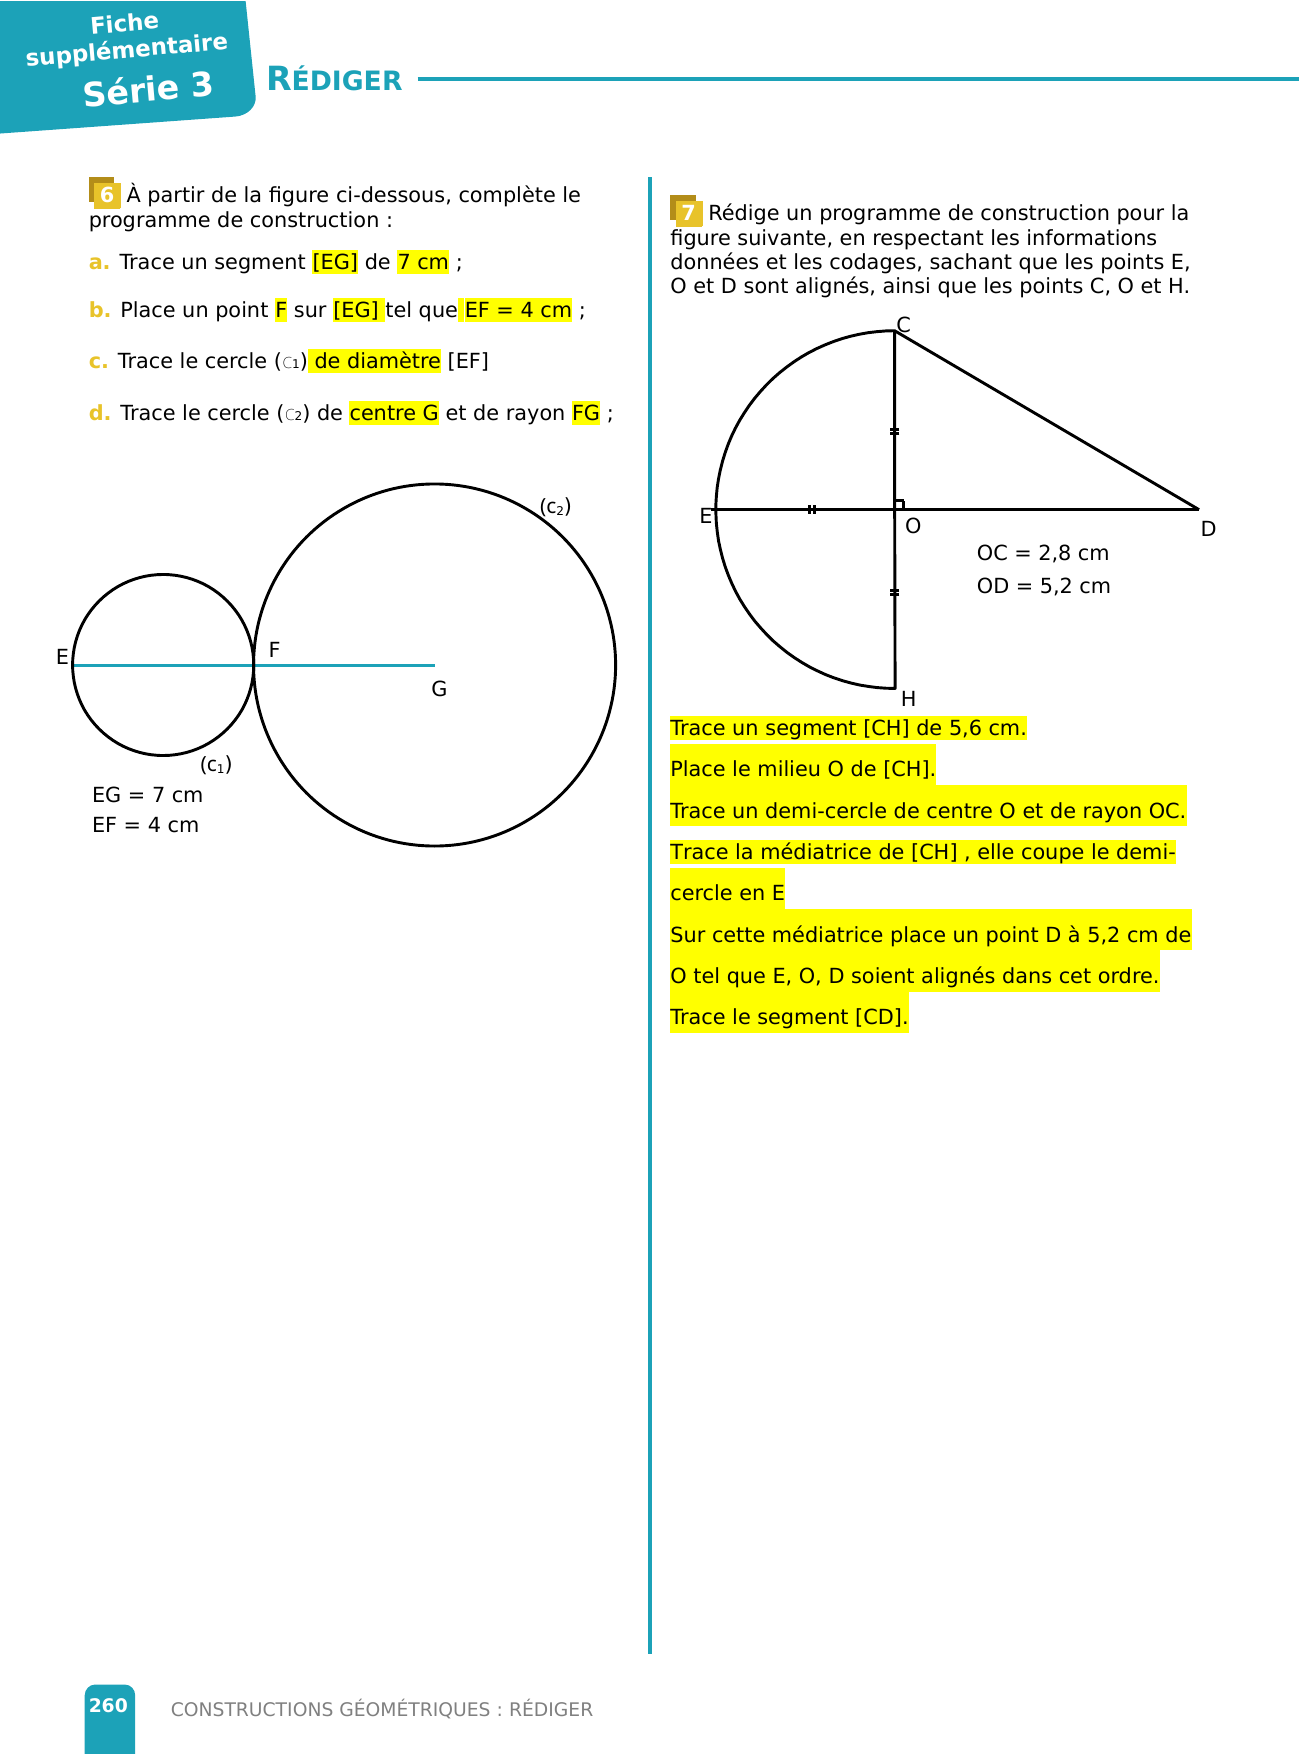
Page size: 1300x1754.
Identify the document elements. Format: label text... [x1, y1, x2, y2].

list Place un point F sur [EG] tel que EF = 4 cm ; [385, 298, 458, 322]
list Place un point F sur [EG] tel que EF = 4 cm ; [287, 298, 333, 322]
text Trace le segment [CD]. [909, 992, 1211, 1033]
list Trace le cercle (c1) de diamètre [EF] [88, 346, 629, 374]
subtitle À partir de la figure ci-dessous, complète le programme de construction : [88, 177, 629, 232]
list Trace le cercle (c2) de centre G et de rayon FG ; [88, 398, 629, 426]
text Trace la médiatrice de [CH] , elle coupe le demi-cercle en E [670, 826, 1211, 909]
list Trace un segment [EG] de 7 cm ; [449, 250, 629, 274]
text Trace un demi-cercle de centre O et de rayon OC. [1187, 785, 1211, 826]
subtitle Rédige un programme de construction pour la figure suivante, en respectant les informations données et les codages, sachant que les points E, O et D sont alignés, ainsi que les points C, O et H. [670, 195, 1211, 299]
list Trace un segment [EG] de 7 cm ; [358, 250, 397, 274]
text Trace un segment [CH] de 5,6 cm. [670, 702, 1211, 744]
text Sur cette médiatrice place un point D à 5,2 cm de O tel que E, O, D soient alignés dans cet ordre. [1160, 909, 1211, 992]
list Place un point F sur [EG] tel que EF = 4 cm ; [88, 298, 275, 322]
text Place le milieu O de [CH]. [670, 744, 1211, 785]
list Trace un segment [EG] de 7 cm ; [88, 250, 312, 274]
list Place un point F sur [EG] tel que EF = 4 cm ; [572, 298, 629, 322]
